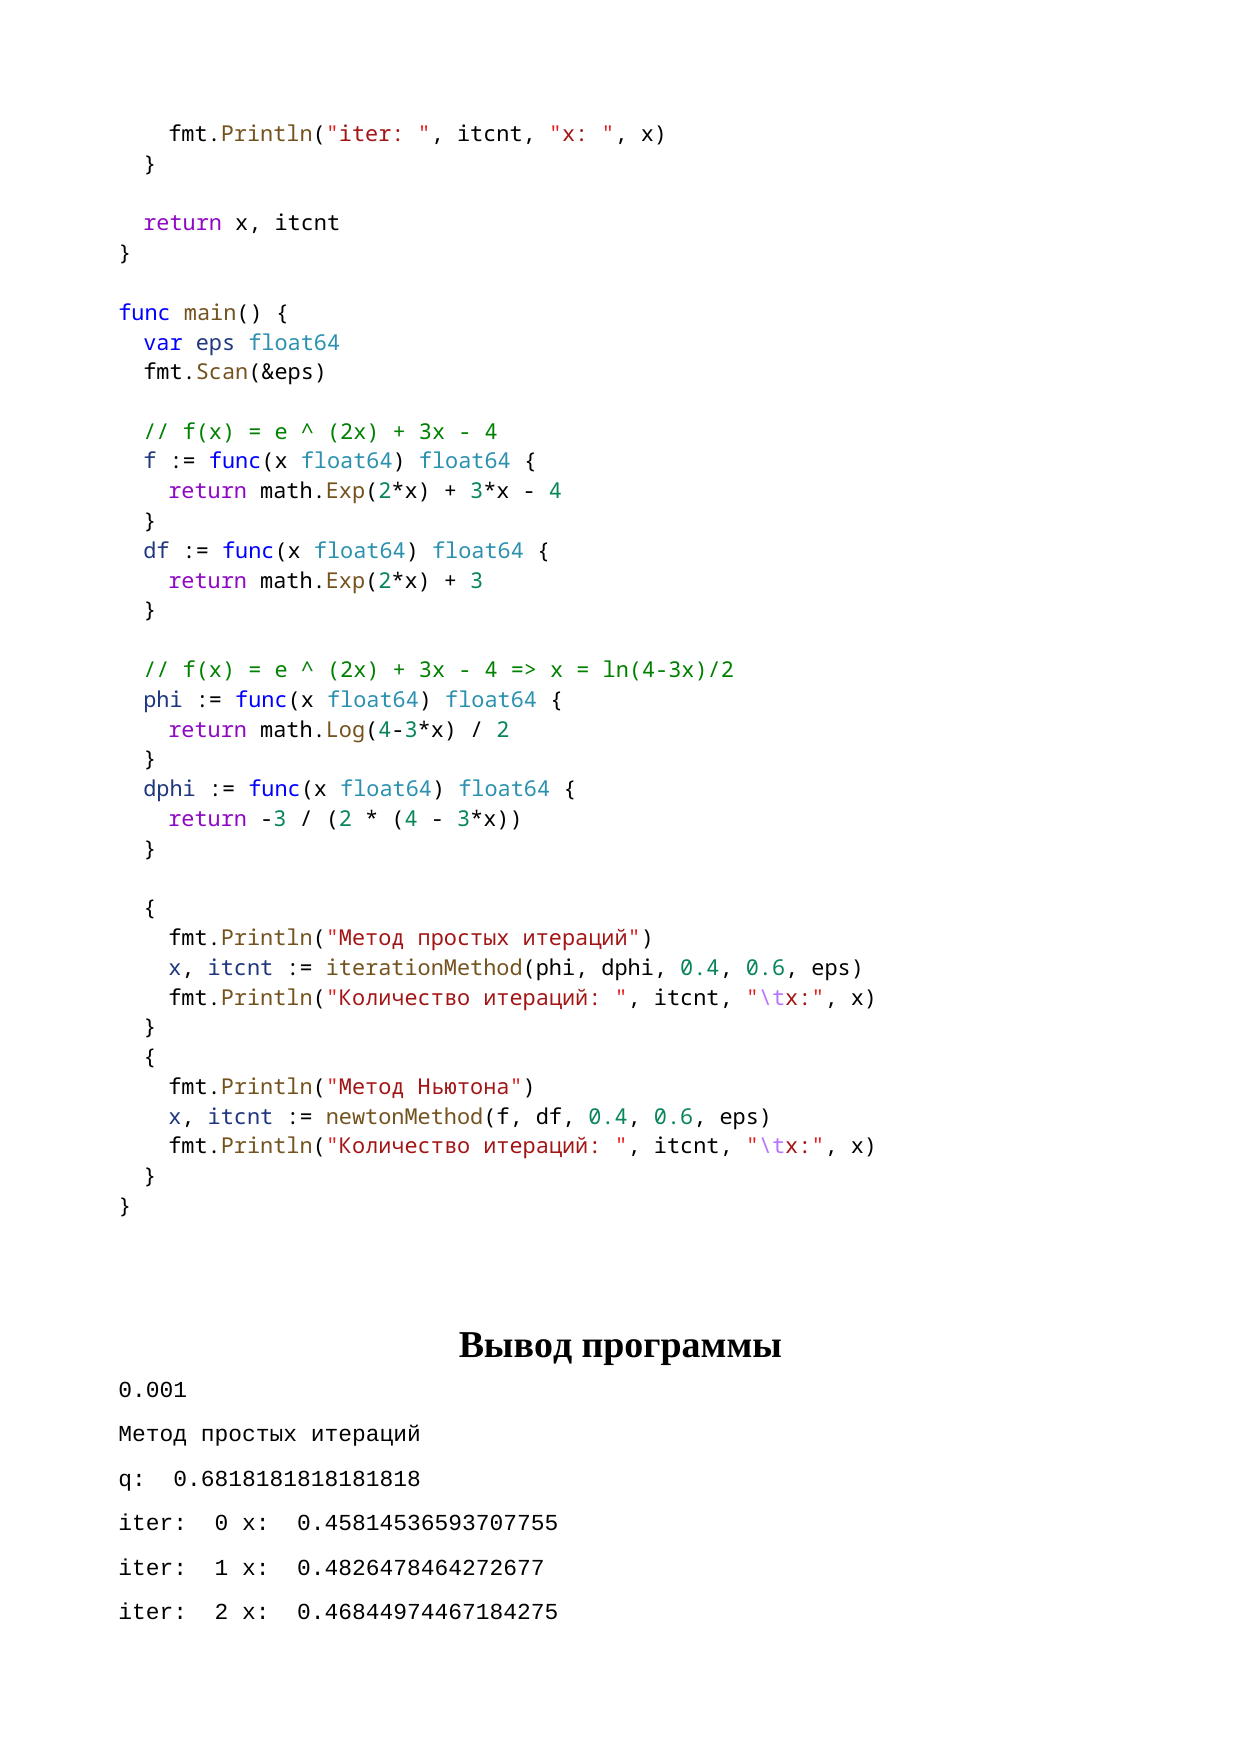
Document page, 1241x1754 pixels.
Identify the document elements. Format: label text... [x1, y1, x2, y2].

text } [118, 148, 1122, 178]
text } [118, 1190, 1122, 1220]
text return x, itcnt [118, 207, 1122, 237]
text } [118, 594, 1122, 624]
text 0.001 [118, 1378, 1122, 1404]
text x, itcnt := iterationMethod(phi, dphi, 0.4, 0.6, eps) [118, 952, 1122, 982]
text var eps float64 [118, 326, 1122, 356]
text func main() { [118, 297, 1122, 326]
text dphi := func(x float64) float64 { [118, 773, 1122, 803]
text return math.Exp(2*x) + 3 [118, 565, 1122, 594]
text } [118, 743, 1122, 773]
text } [118, 1011, 1122, 1041]
text iter: 0 x: 0.45814536593707755 [118, 1512, 1122, 1537]
text fmt.Println("Метод простых итераций") [118, 922, 1122, 952]
text fmt.Println("Количество итераций: ", itcnt, "\tx:", x) [118, 982, 1122, 1011]
text Метод простых итераций [118, 1423, 1122, 1449]
text fmt.Println("Количество итераций: ", itcnt, "\tx:", x) [118, 1131, 1122, 1160]
text { [118, 892, 1122, 922]
text } [118, 237, 1122, 267]
text // f(x) = e ^ (2x) + 3x - 4 => x = ln(4-3x)/2 [118, 654, 1122, 684]
text phi := func(x float64) float64 { [118, 684, 1122, 713]
text q: 0.6818181818181818 [118, 1467, 1122, 1493]
text return math.Exp(2*x) + 3*x - 4 [118, 475, 1122, 505]
text return -3 / (2 * (4 - 3*x)) [118, 803, 1122, 833]
text return math.Log(4-3*x) / 2 [118, 713, 1122, 743]
text { [118, 1041, 1122, 1071]
text x, itcnt := newtonMethod(f, df, 0.4, 0.6, eps) [118, 1101, 1122, 1131]
text } [118, 505, 1122, 535]
text } [118, 1160, 1122, 1190]
text iter: 2 x: 0.46844974467184275 [118, 1600, 1122, 1626]
text fmt.Scan(&eps) [118, 356, 1122, 386]
text f := func(x float64) float64 { [118, 446, 1122, 475]
text fmt.Println("iter: ", itcnt, "x: ", x) [118, 118, 1122, 148]
text // f(x) = e ^ (2x) + 3x - 4 [118, 416, 1122, 446]
text } [118, 833, 1122, 862]
text iter: 1 x: 0.4826478464272677 [118, 1556, 1122, 1582]
subtitle Вывод программы [118, 1322, 1122, 1366]
text fmt.Println("Метод Ньютона") [118, 1071, 1122, 1101]
text df := func(x float64) float64 { [118, 535, 1122, 565]
